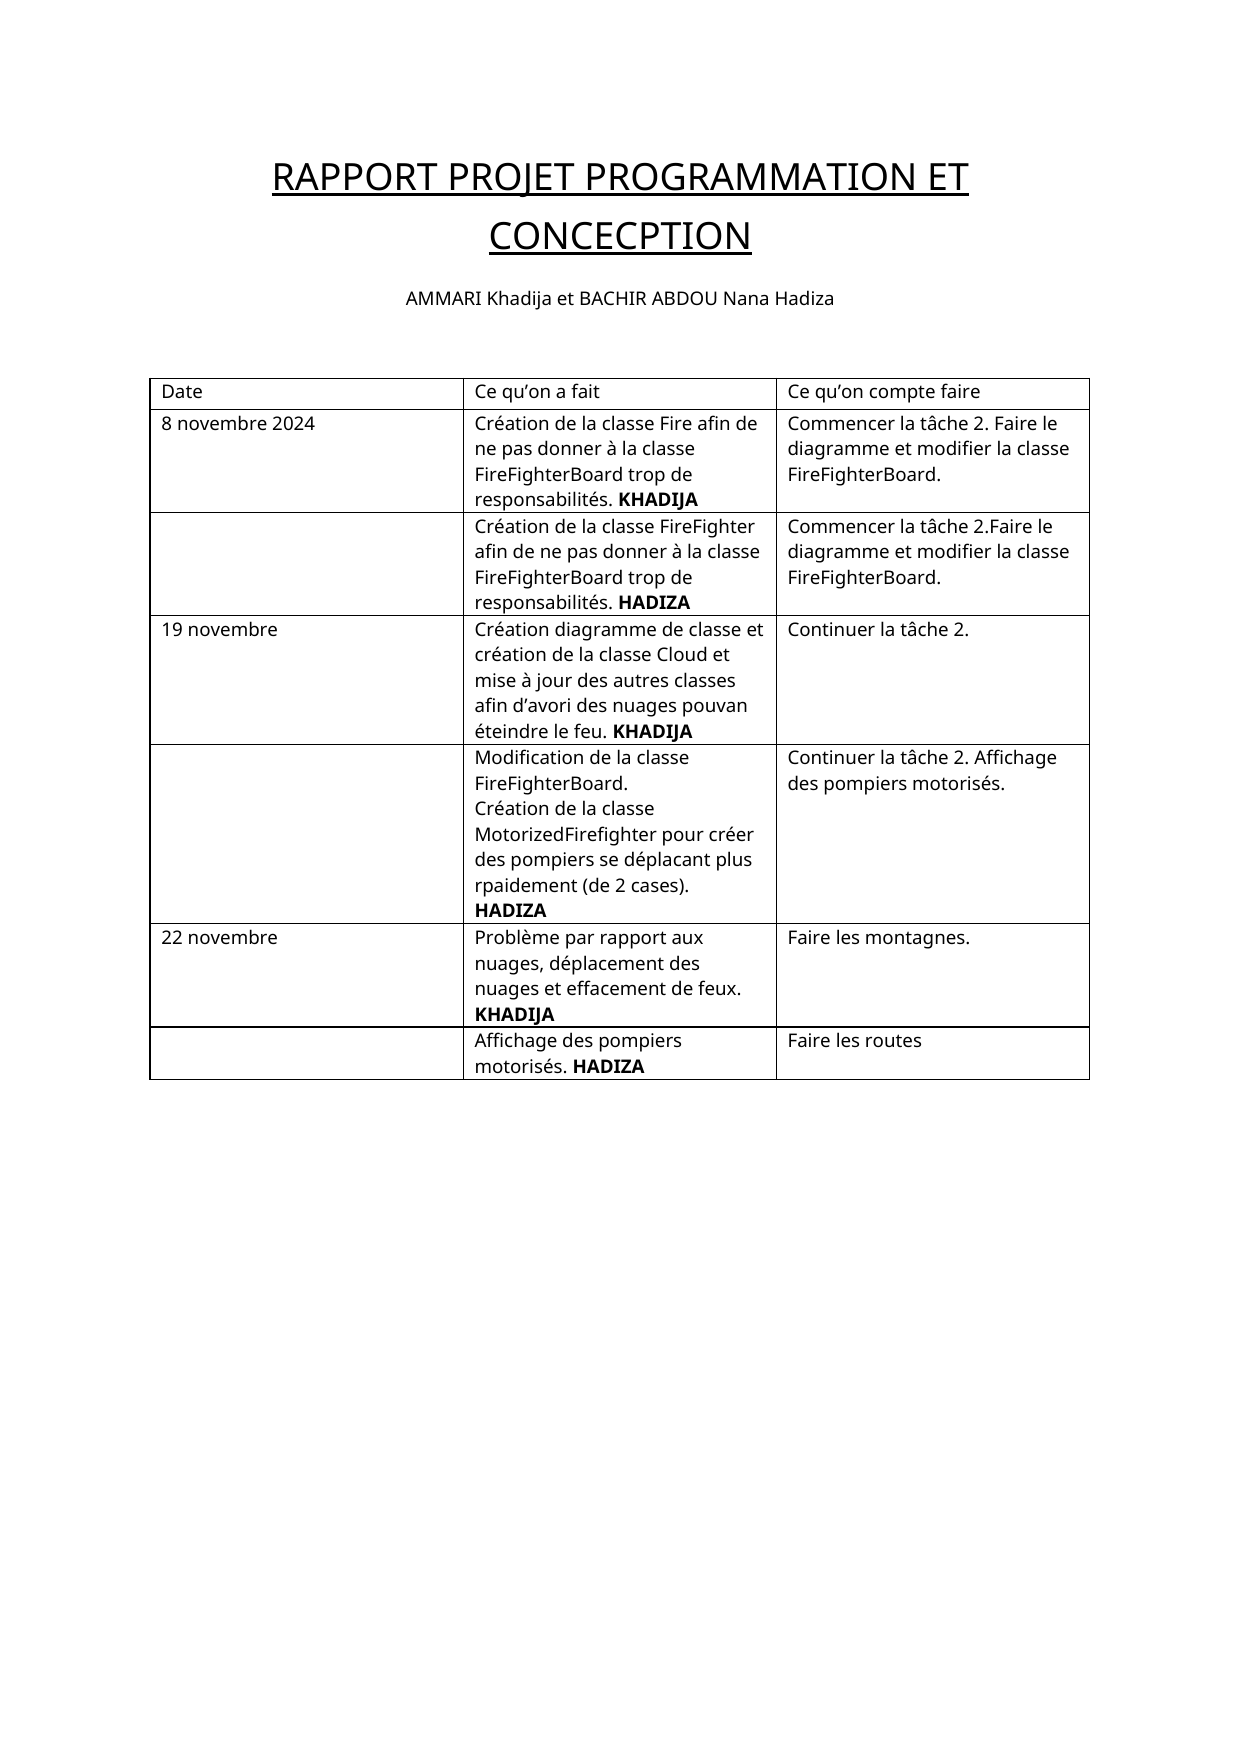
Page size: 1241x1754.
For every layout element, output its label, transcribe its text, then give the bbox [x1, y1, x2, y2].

table_cell Affichage des pompiers motorisés. HADIZA [464, 1028, 776, 1078]
table_cell Continuer la tâche 2. Affichage des pompiers motorisés. [777, 745, 1089, 923]
table_cell Problème par rapport aux nuages, déplacement des nuages et effacement de feux. KHADIJA [464, 924, 776, 1026]
table_cell [151, 1028, 463, 1078]
table_cell Création de la classe Fire afin de ne pas donner à la classe FireFighterBoard trop de responsabilités. KHADIJA [464, 410, 776, 512]
table_cell 22 novembre [151, 924, 463, 1026]
table_cell Faire les routes [777, 1028, 1089, 1078]
table_cell Commencer la tâche 2. Faire le diagramme et modifier la classe FireFighterBoard. [777, 410, 1089, 512]
table_cell Création diagramme de classe et création de la classe Cloud et mise à jour des autres classes afin d’avori des nuages pouvan éteindre le feu. KHADIJA [464, 616, 776, 744]
table_header Date [151, 379, 463, 409]
table_cell [151, 745, 463, 923]
table_cell [151, 513, 463, 615]
table_cell 19 novembre [151, 616, 463, 744]
table_cell Commencer la tâche 2.Faire le diagramme et modifier la classe FireFighterBoard. [777, 513, 1089, 615]
text RAPPORT PROJET PROGRAMMATION ET CONCECPTION [150, 150, 1090, 260]
table_cell Continuer la tâche 2. [777, 616, 1089, 744]
table_cell Modification de la classe FireFighterBoard. Création de la classe MotorizedFirefighter pour créer des pompiers se déplacant plus rpaidement (de 2 cases). HADIZA [464, 745, 776, 923]
table_header Ce qu’on a fait [464, 379, 776, 409]
table_header Ce qu’on compte faire [777, 379, 1089, 409]
table_cell Création de la classe FireFighter afin de ne pas donner à la classe FireFighterBoard trop de responsabilités. HADIZA [464, 513, 776, 615]
text AMMARI Khadija et BACHIR ABDOU Nana Hadiza [150, 285, 1090, 311]
table_cell Faire les montagnes. [777, 924, 1089, 1026]
table_cell 8 novembre 2024 [151, 410, 463, 512]
